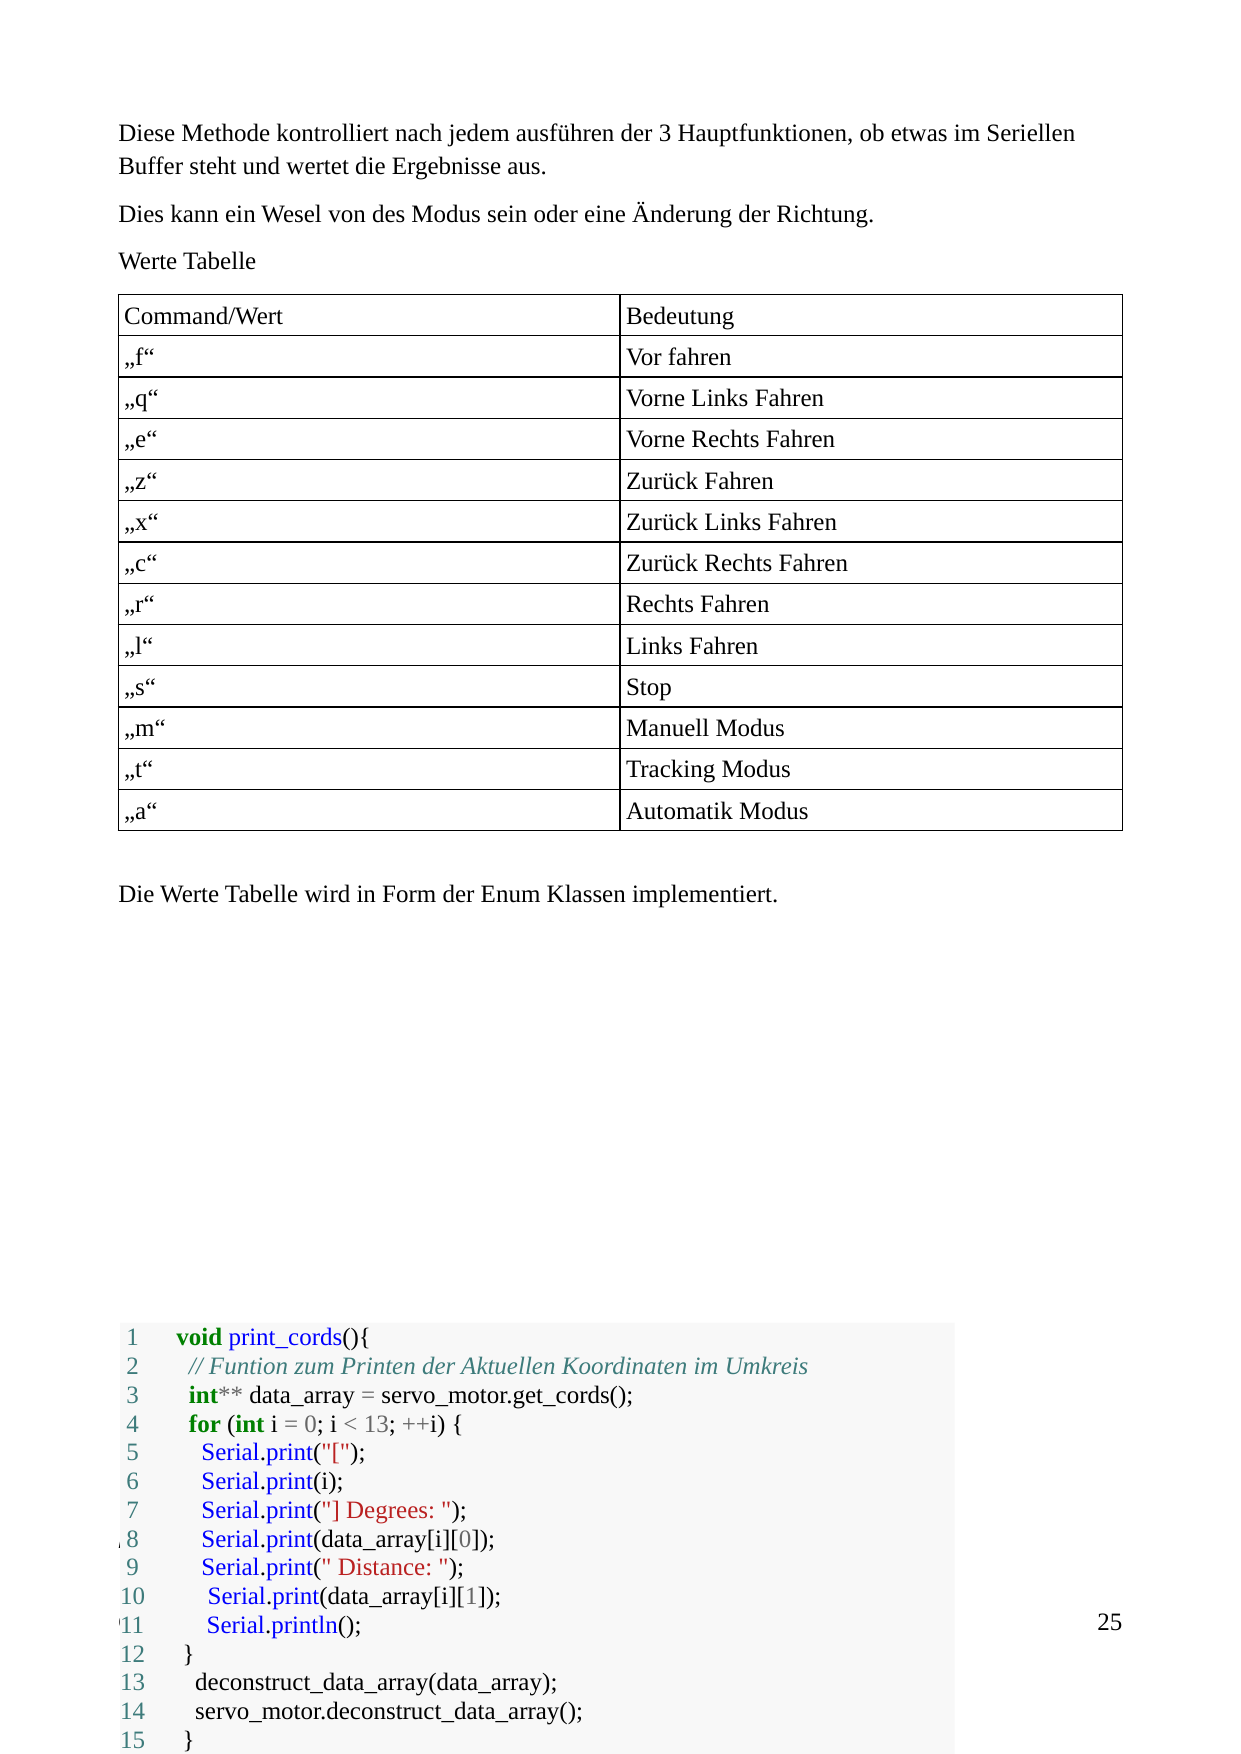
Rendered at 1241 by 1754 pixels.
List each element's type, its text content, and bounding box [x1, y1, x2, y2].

table_cell Vor fahren [621, 336, 1122, 376]
table_cell „x“ [119, 501, 619, 541]
table_cell Stop [621, 666, 1122, 706]
table_cell Vorne Links Fahren [621, 378, 1122, 418]
table_cell „z“ [119, 460, 619, 500]
table_cell Rechts Fahren [621, 584, 1122, 624]
table_cell „c“ [119, 543, 619, 583]
table_cell „l“ [119, 625, 619, 665]
table_cell Zurück Rechts Fahren [621, 543, 1122, 583]
subtitle Die „print_cords“ Methode [955, 1523, 1122, 1554]
text Diese Methode kontrolliert nach jedem ausführen der 3 Hauptfunktionen, ob etwas im Seriellen Buffer steht und wertet die Ergebnisse aus. [118, 118, 1122, 180]
table_cell „e“ [119, 419, 619, 459]
table_cell Zurück Links Fahren [621, 501, 1122, 541]
table_cell „f“ [119, 336, 619, 376]
table_header Bedeutung [621, 295, 1122, 335]
table_cell „a“ [119, 790, 619, 830]
table_cell Automatik Modus [621, 790, 1122, 830]
table_cell „t“ [119, 749, 619, 789]
table_cell Tracking Modus [621, 749, 1122, 789]
table_cell Manuell Modus [621, 708, 1122, 748]
text Werte Tabelle [118, 246, 1122, 275]
table_cell Links Fahren [621, 625, 1122, 665]
table_cell „m“ [119, 708, 619, 748]
text Dies kann ein Wesel von des Modus sein oder eine Änderung der Richtung. [118, 199, 1122, 227]
text Die Werte Tabelle wird in Form der Enum Klassen implementiert. [118, 879, 1122, 908]
table_header Command/Wert [119, 295, 619, 335]
table_cell „r“ [119, 584, 619, 624]
table_cell Vorne Rechts Fahren [621, 419, 1122, 459]
table_cell „s“ [119, 666, 619, 706]
table_cell „q“ [119, 378, 619, 418]
table_cell Zurück Fahren [621, 460, 1122, 500]
